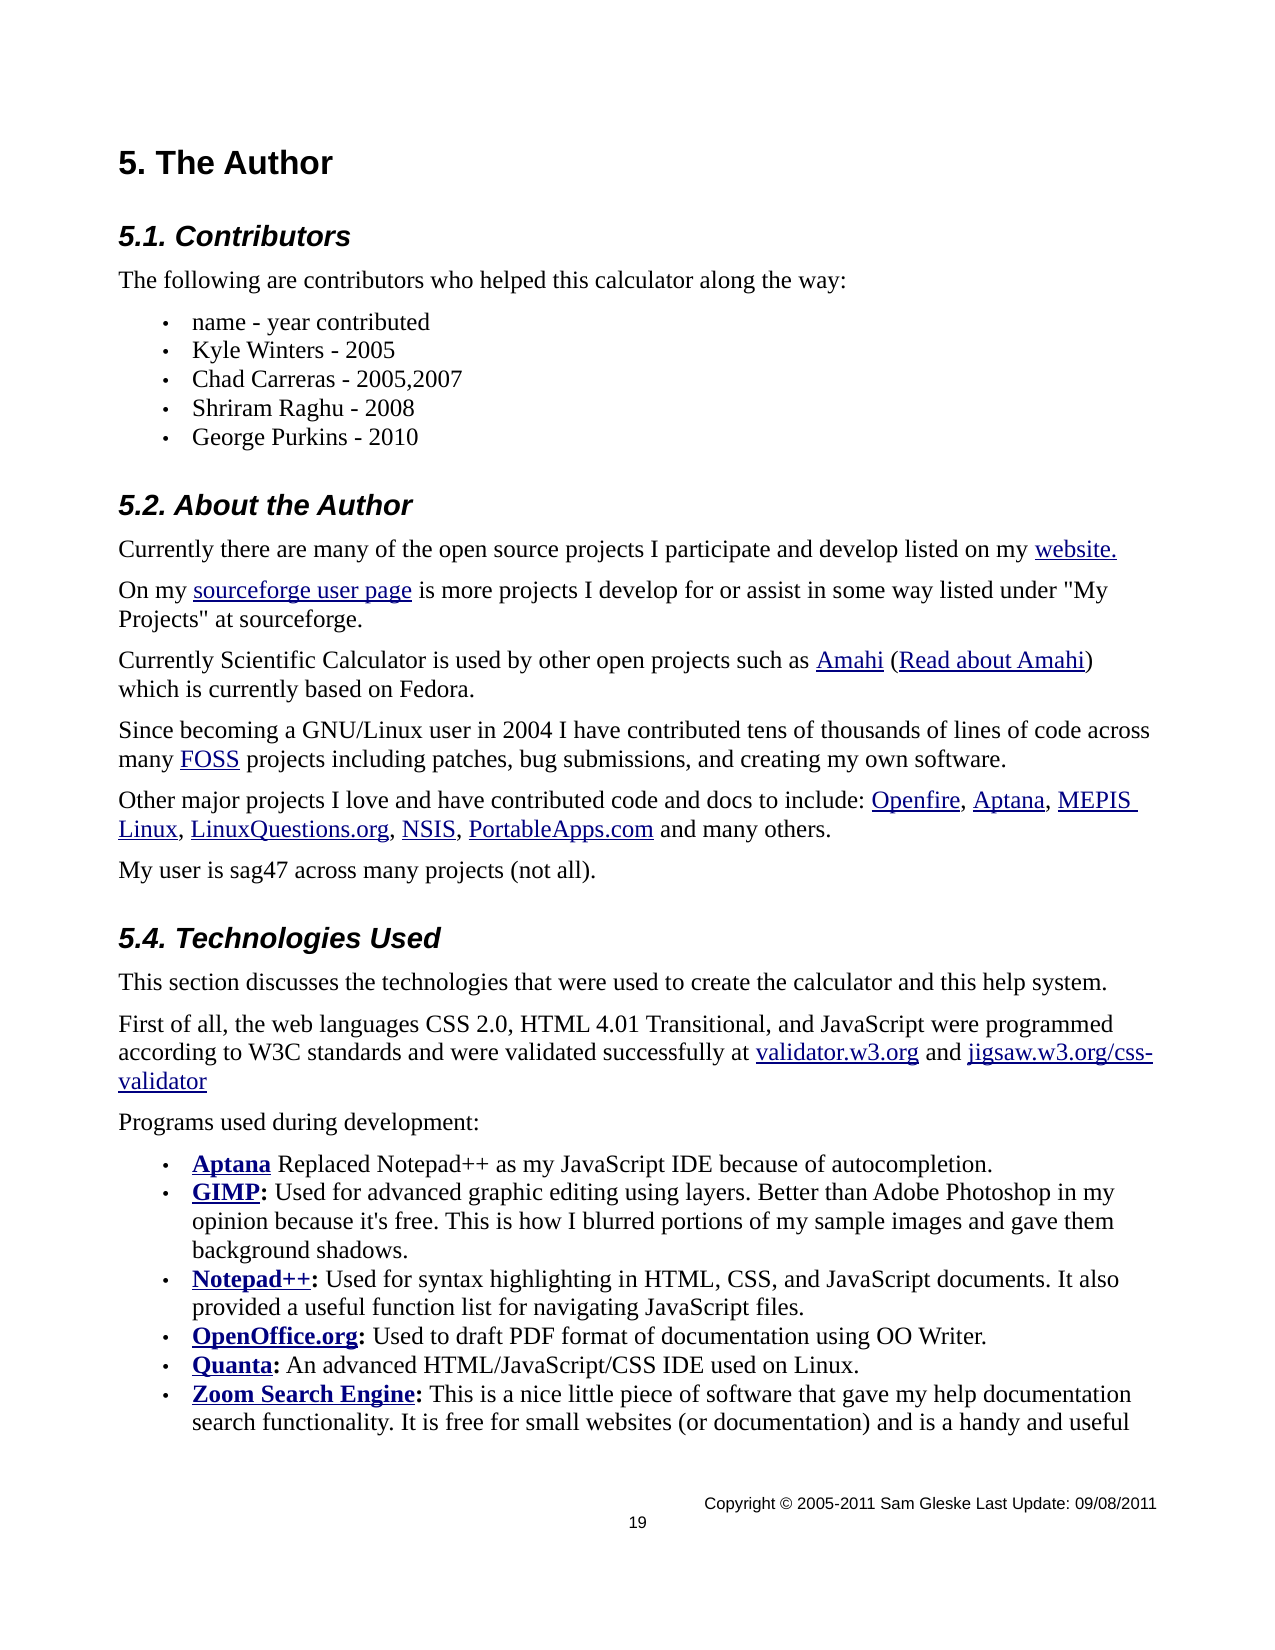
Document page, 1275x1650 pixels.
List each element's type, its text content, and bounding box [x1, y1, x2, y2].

text Programs used during development: [118, 1107, 1157, 1136]
list name - year contributed [162, 307, 1157, 335]
list Aptana Replaced Notepad++ as my JavaScript IDE because of autocompletion. [162, 1149, 1157, 1177]
list Chad Carreras - 2005,2007 [162, 364, 1157, 393]
list GIMP: Used for advanced graphic editing using layers. Better than Adobe Photoshop in my opinion because it's free. This is how I blurred portions of my sample images and gave them background shadows. [162, 1177, 1157, 1264]
text This section discusses the technologies that were used to create the calculator and this help system. [118, 967, 1157, 996]
text My user is sag47 across many projects (not all). [118, 855, 1157, 884]
list Zoom Search Engine: This is a nice little piece of software that gave my help documentation search functionality. It is free for small websites (or documentation) and is a handy and useful [162, 1379, 1157, 1436]
text Currently there are many of the open source projects I participate and develop listed on my website. [118, 534, 1157, 563]
subtitle 5.4. Technologies Used [118, 921, 1157, 955]
text Since becoming a GNU/Linux user in 2004 I have contributed tens of thousands of lines of code across many FOSS projects including patches, bug submissions, and creating my own software. [118, 715, 1157, 773]
list George Purkins - 2010 [162, 422, 1157, 450]
text Other major projects I love and have contributed code and docs to include: Openfire, Aptana, MEPIS Linux, LinuxQuestions.org, NSIS, PortableApps.com and many others. [118, 785, 1157, 843]
text First of all, the web languages CSS 2.0, HTML 4.01 Transitional, and JavaScript were programmed according to W3C standards and were validated successfully at validator.w3.org and jigsaw.w3.org/css-validator [118, 1009, 1157, 1095]
subtitle 5.2. About the Author [118, 488, 1157, 521]
text Currently Scientific Calculator is used by other open projects such as Amahi (Read about Amahi) which is currently based on Fedora. [118, 645, 1157, 703]
text The following are contributors who helped this calculator along the way: [118, 265, 1157, 294]
list Quanta: An advanced HTML/JavaScript/CSS IDE used on Linux. [162, 1350, 1157, 1379]
list Notepad++: Used for syntax highlighting in HTML, CSS, and JavaScript documents. It also provided a useful function list for navigating JavaScript files. [162, 1264, 1157, 1321]
list OpenOffice.org: Used to draft PDF format of documentation using OO Writer. [162, 1321, 1157, 1350]
subtitle 5. The Author [118, 143, 1157, 182]
list Shriram Raghu - 2008 [162, 393, 1157, 422]
list Kyle Winters - 2005 [162, 335, 1157, 364]
text On my sourceforge user page is more projects I develop for or assist in some way listed under "My Projects" at sourceforge. [118, 575, 1157, 633]
subtitle 5.1. Contributors [118, 219, 1157, 253]
